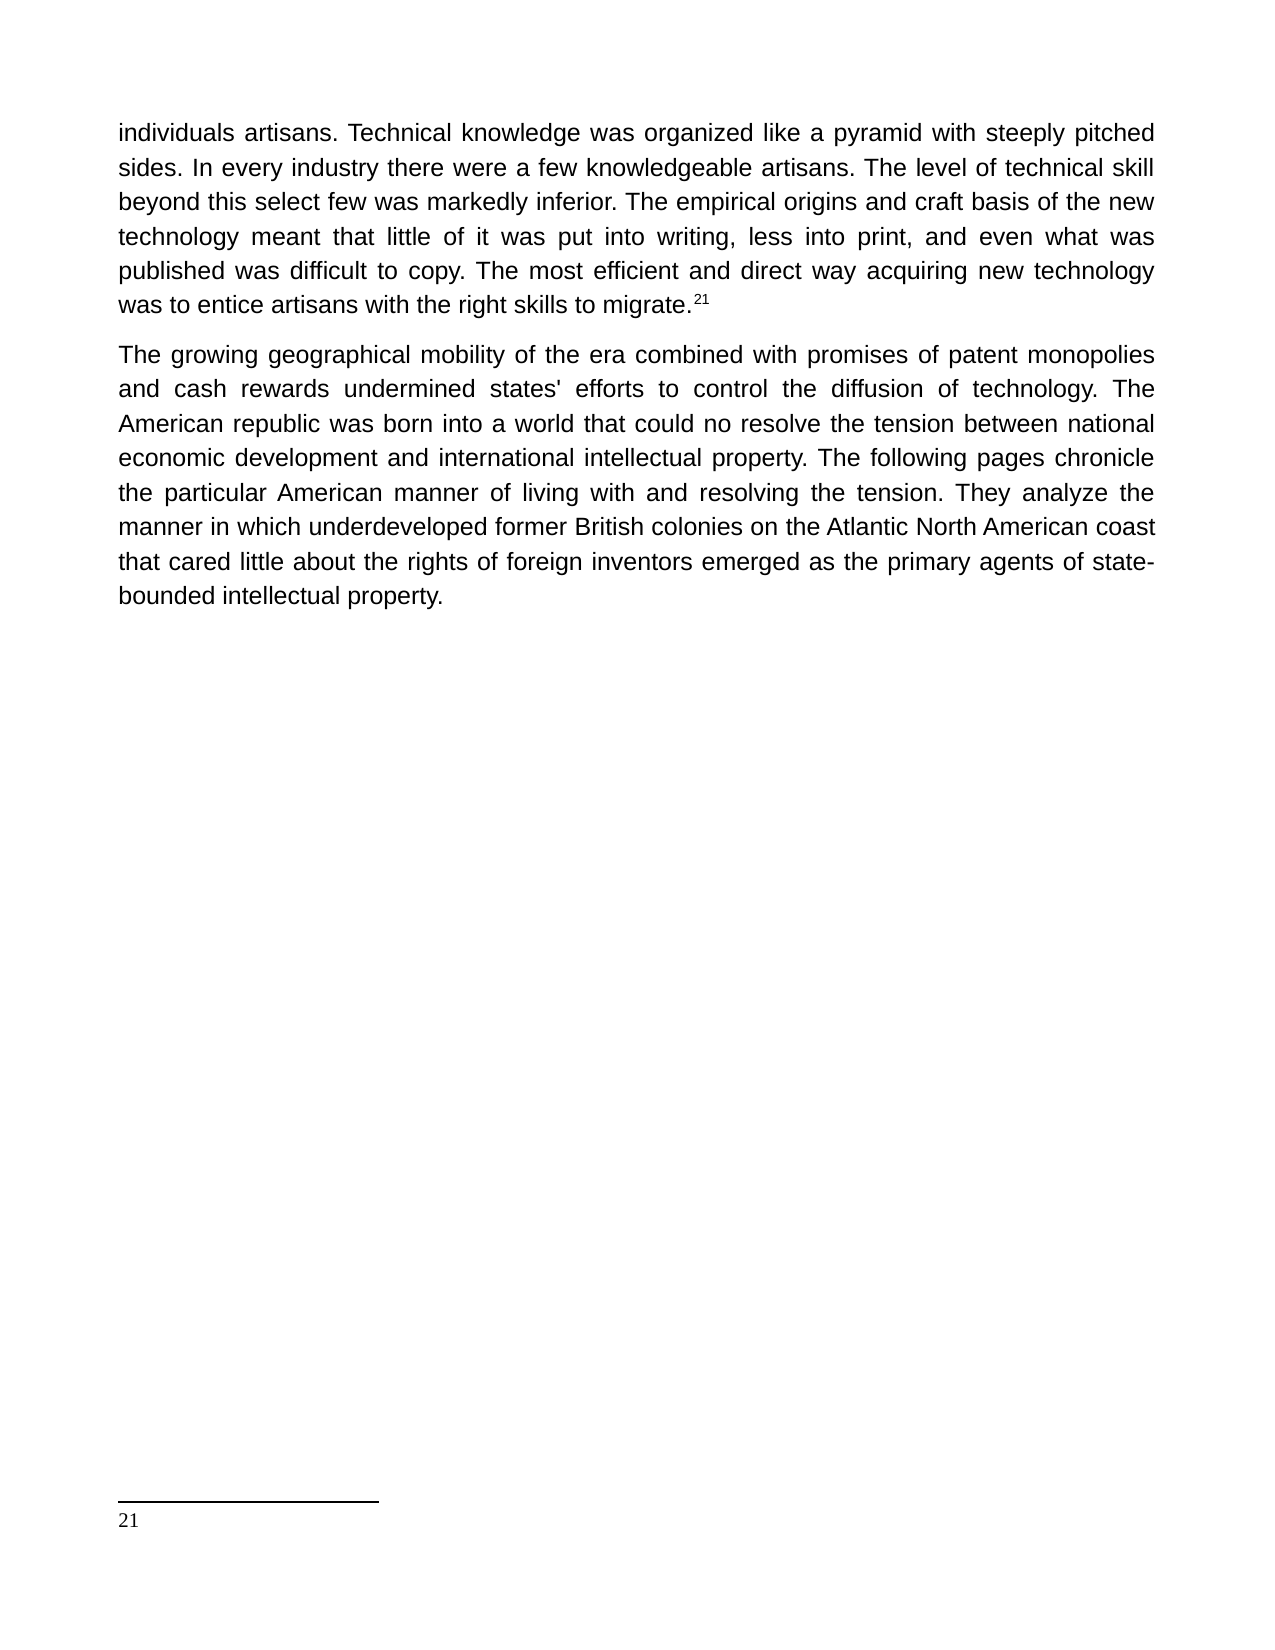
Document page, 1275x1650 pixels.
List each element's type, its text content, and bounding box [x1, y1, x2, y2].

text The growing geographical mobility of the era combined with promises of patent monopolies and cash rewards undermined states' efforts to control the diffusion of technology. The American republic was born into a world that could no resolve the tension between national economic development and international intellectual property. The following pages chronicle the particular American manner of living with and resolving the tension. They analyze the manner in which underdeveloped former British colonies on the Atlantic North American coast that cared little about the rights of foreign inventors emerged as the primary agents of state-bounded intellectual property. [118, 339, 1157, 610]
text individuals artisans. Technical knowledge was organized like a pyramid with steeply pitched sides. In every industry there were a few knowledgeable artisans. The level of technical skill beyond this select few was markedly inferior. The empirical origins and craft basis of the new technology meant that little of it was put into writing, less into print, and even what was published was difficult to copy. The most efficient and direct way acquiring new technology was to entice artisans with the right skills to migrate. [118, 118, 1157, 319]
